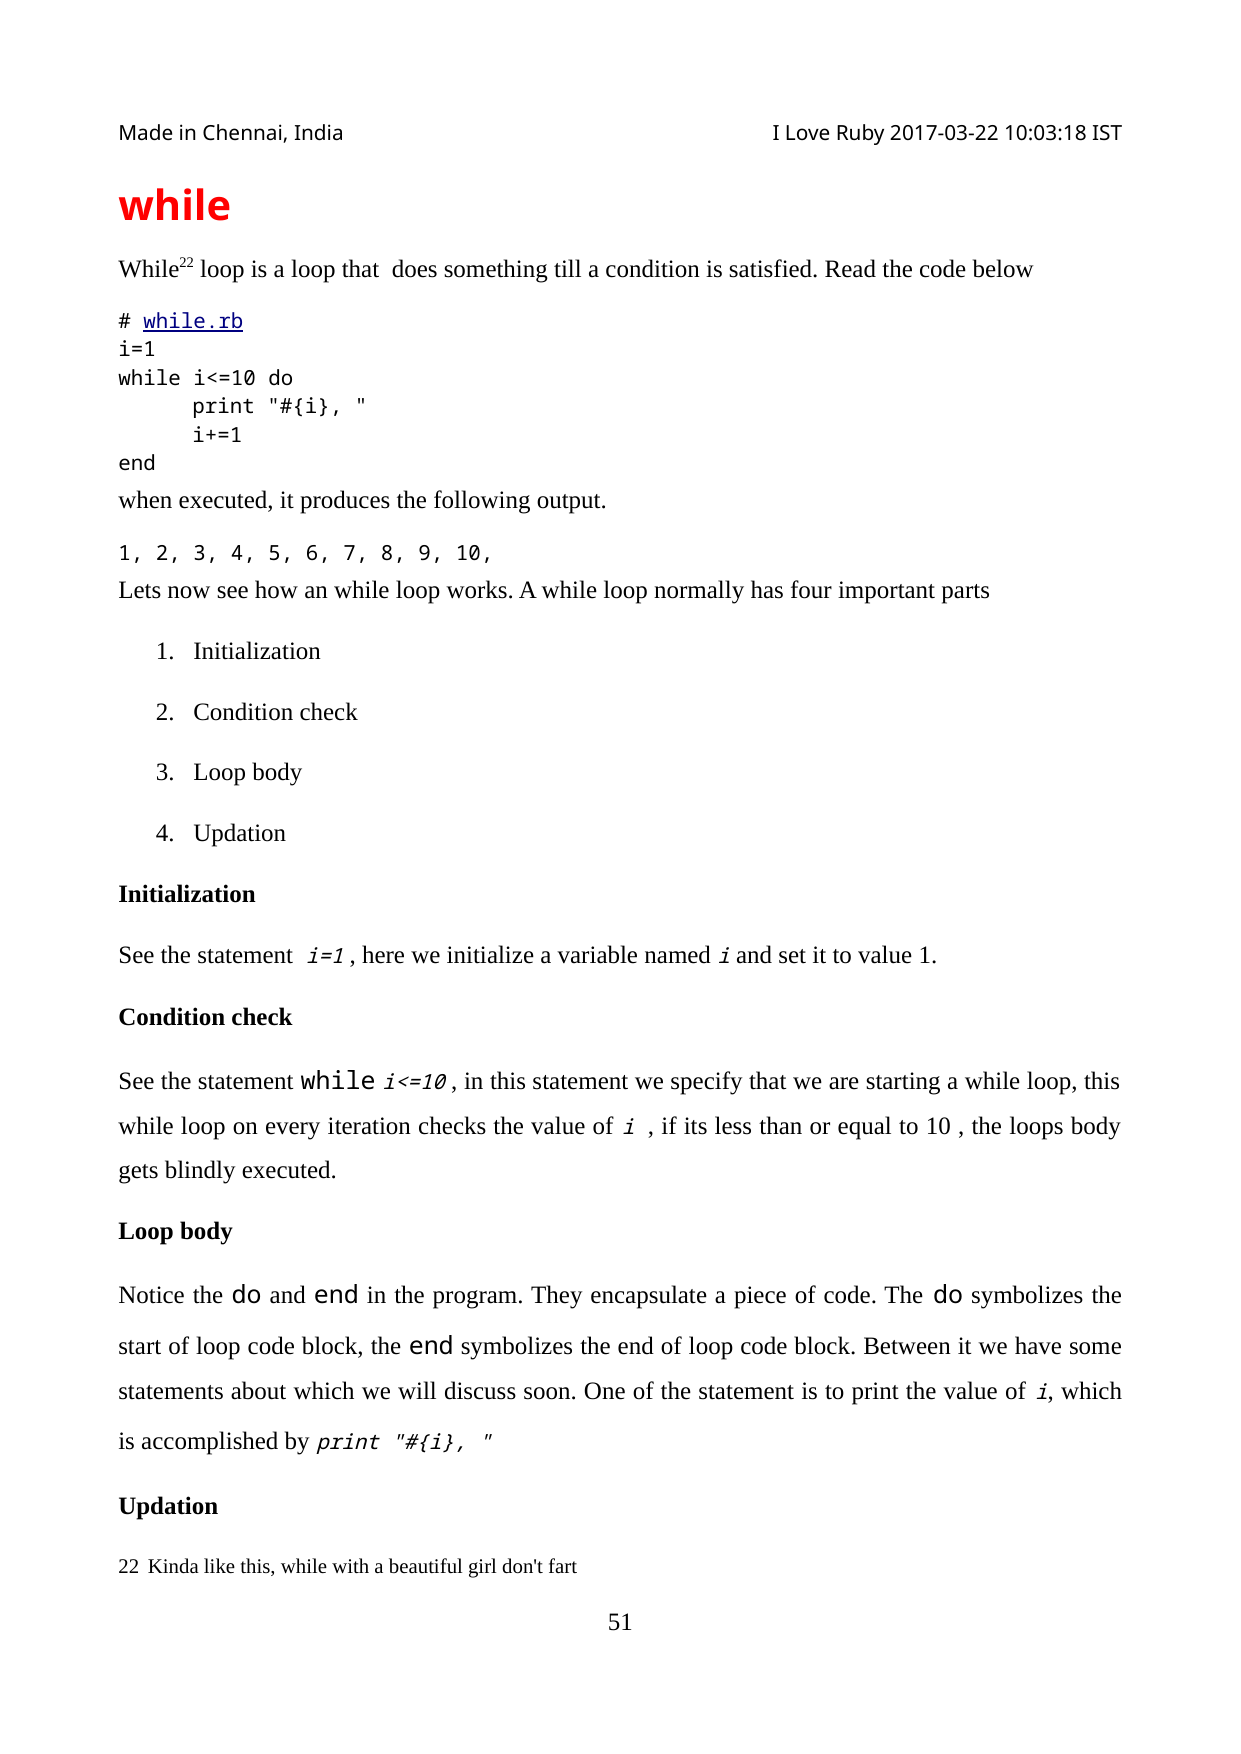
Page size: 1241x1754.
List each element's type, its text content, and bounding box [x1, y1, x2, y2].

text end [118, 448, 1122, 477]
text Notice the do and end in the program. They encapsulate a piece of code. The do symbolizes the start of loop code block, the end symbolizes the end of loop code block. Between it we have some statements about which we will discuss soon. One of the statement is to print the value of i, which is accomplished by print "#{i}, " [118, 1277, 1122, 1457]
text Kinda like this, while with a beautiful girl don't fart [118, 1553, 1122, 1578]
text See the statement i=1 , here we initialize a variable named i and set it to value 1. [118, 940, 1122, 969]
text # while.rb [118, 306, 1122, 334]
text While loop is a loop that does something till a condition is satisfied. Read the code below [118, 254, 1122, 283]
text Initialization [118, 879, 1122, 908]
text Updation [118, 1491, 1122, 1520]
text 1, 2, 3, 4, 5, 6, 7, 8, 9, 10, [118, 538, 1122, 566]
text Lets now see how an while loop works. A while loop normally has four important parts [118, 575, 1122, 604]
text Condition check [118, 1002, 1122, 1031]
list Condition check [156, 697, 1122, 725]
text when executed, it produces the following output. [118, 486, 1122, 514]
text print "#{i}, " [118, 391, 1122, 420]
list Updation [156, 818, 1122, 847]
text i=1 [118, 334, 1122, 363]
list Initialization [156, 636, 1122, 664]
subtitle while [118, 176, 1122, 233]
text i+=1 [118, 420, 1122, 448]
text Loop body [118, 1216, 1122, 1244]
text See the statement while i<=10 , in this statement we specify that we are starting a while loop, this while loop on every iteration checks the value of i , if its less than or equal to 10 , the loops body gets blindly executed. [118, 1063, 1122, 1184]
text while i<=10 do [118, 363, 1122, 391]
list Loop body [156, 757, 1122, 786]
